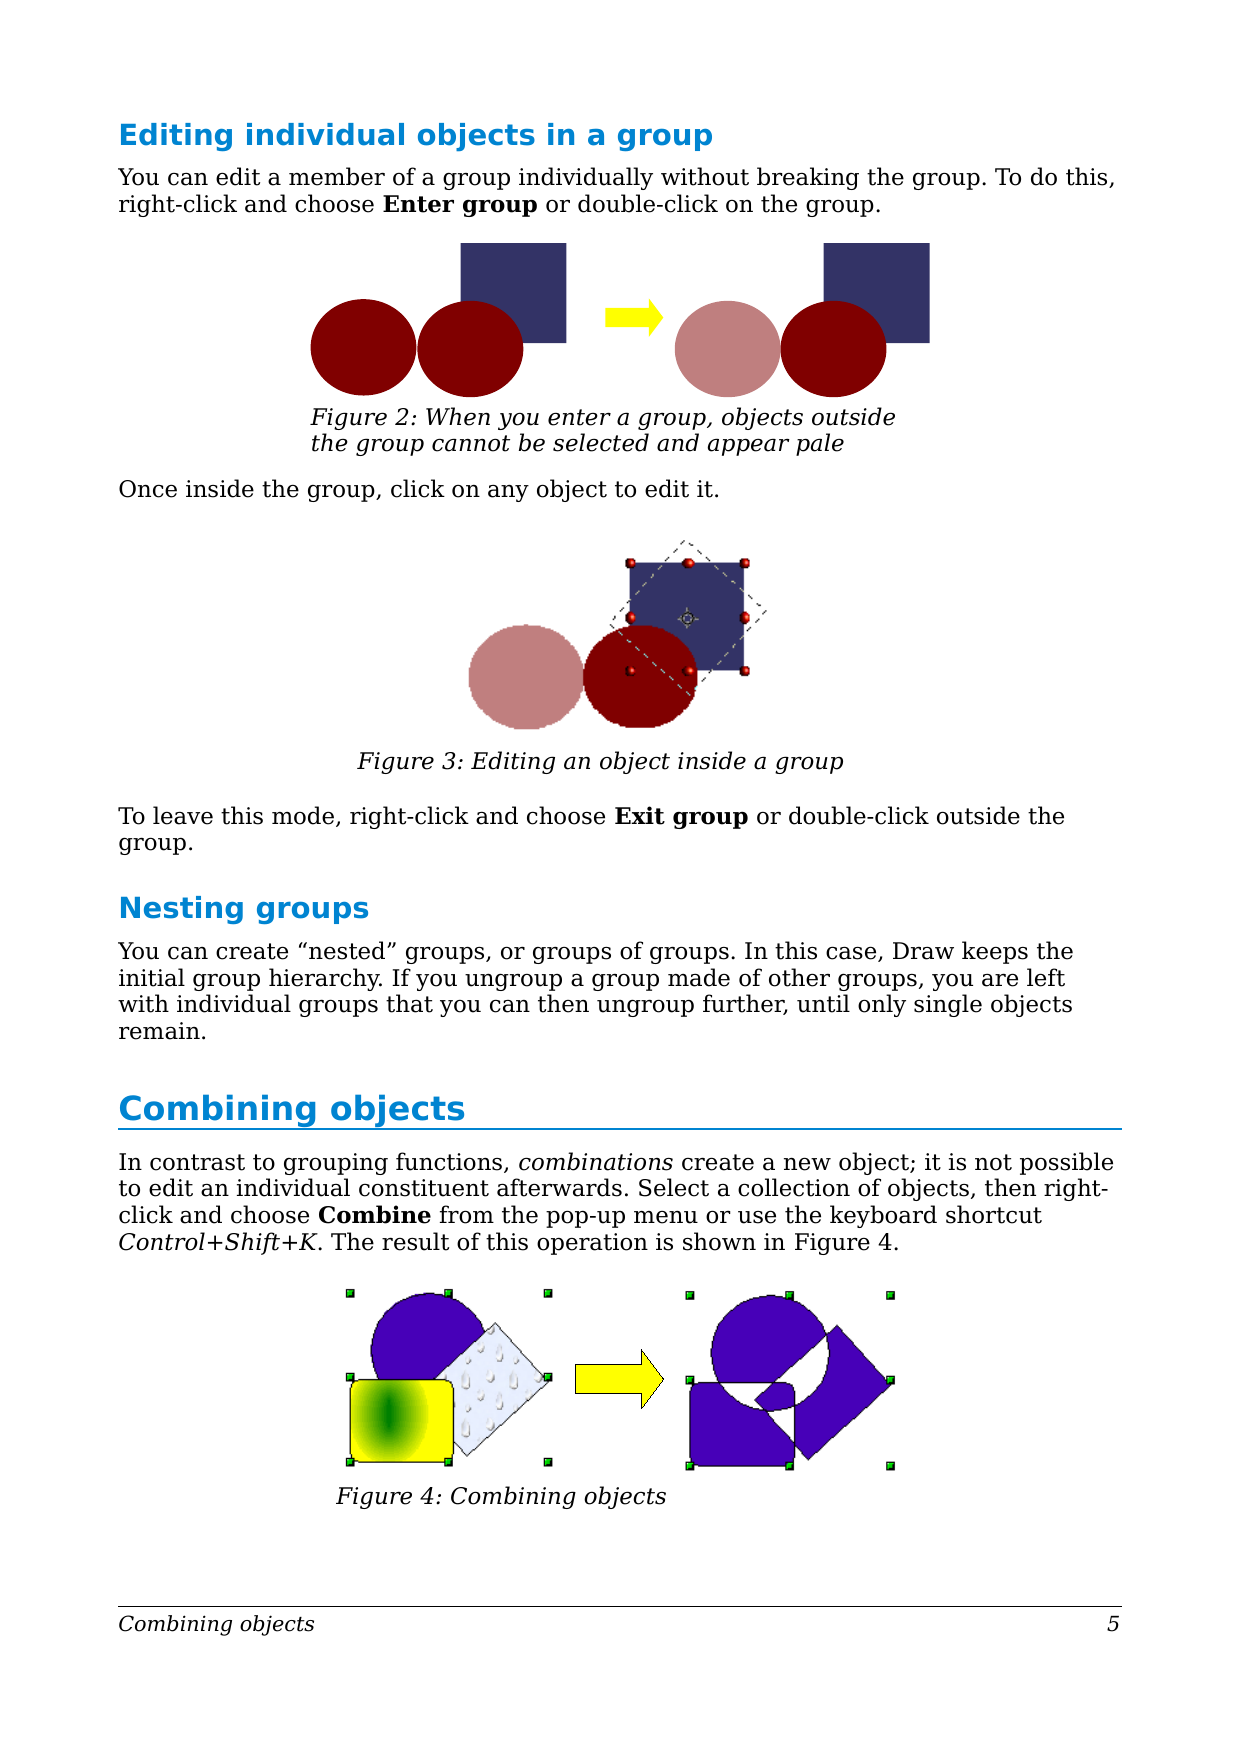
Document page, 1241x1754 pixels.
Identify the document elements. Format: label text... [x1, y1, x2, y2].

text In contrast to grouping functions, combinations create a new object; it is not possible to edit an individual constituent afterwards. Select a collection of objects, then right-click and choose Combine from the pop-up menu or use the keyboard shortcut Control+Shift+K. The result of this operation is shown in Figure 4. [118, 1149, 1122, 1256]
text You can create “nested” groups, or groups of groups. In this case, Draw keeps the initial group hierarchy. If you ungroup a group made of other groups, you are left with individual groups that you can then ungroup further, until only single objects remain. [118, 938, 1122, 1045]
picture [336, 1284, 566, 1474]
text To leave this mode, right-click and choose Exit group or double-click outside the group. [118, 803, 1122, 856]
subtitle Editing individual objects in a group [118, 118, 1122, 152]
text You can edit a member of a group individually without breaking the group. To do this, right-click and choose Enter group or double-click on the group. [118, 164, 1122, 218]
picture [462, 527, 778, 742]
picture [672, 1281, 905, 1478]
text Figure 4: Combining objects [336, 1483, 904, 1510]
subtitle Combining objects [118, 1089, 1122, 1128]
text Once inside the group, click on any object to edit it. [118, 476, 1122, 503]
text Figure 2: When you enter a group, objects outside the group cannot be selected and appear pale [311, 404, 930, 457]
text Figure 3: Editing an object inside a group [357, 748, 883, 775]
subtitle Nesting groups [118, 892, 1122, 926]
